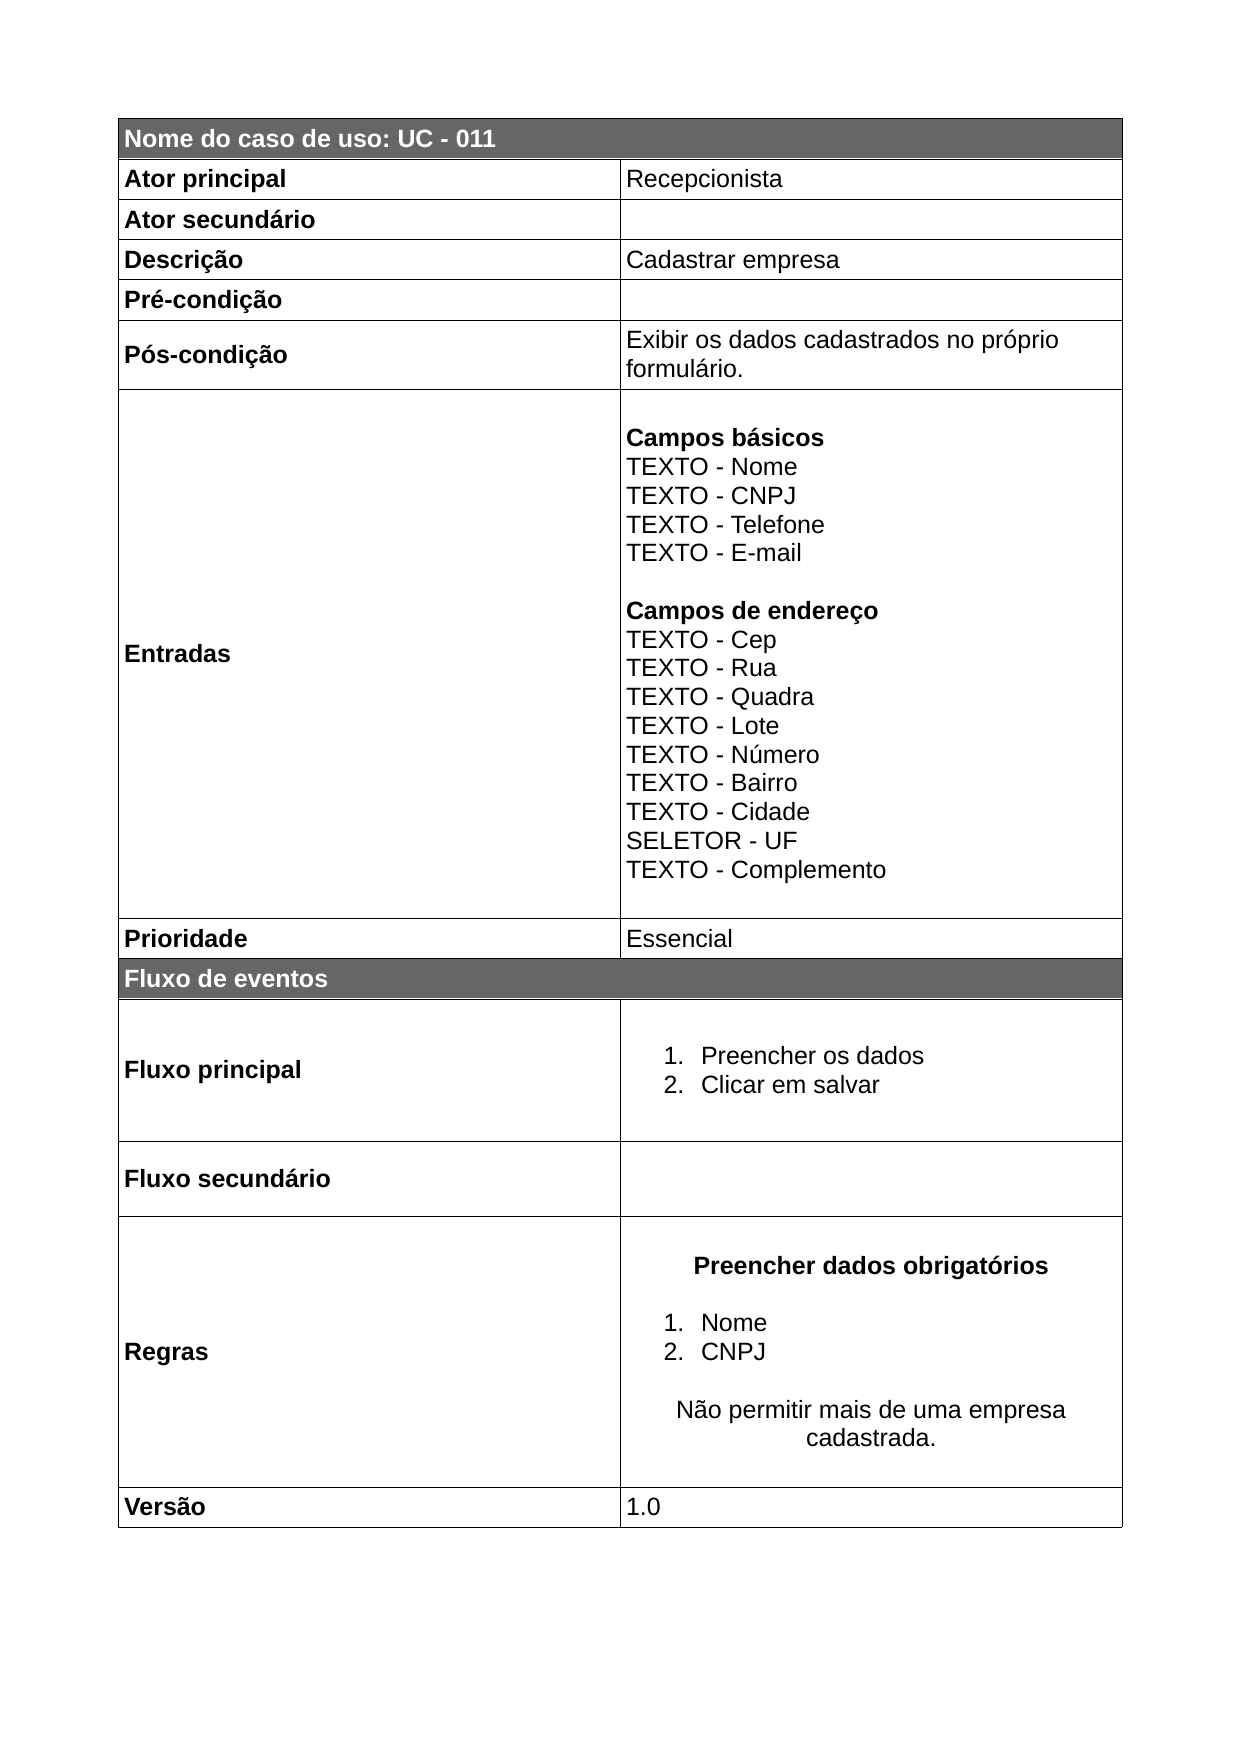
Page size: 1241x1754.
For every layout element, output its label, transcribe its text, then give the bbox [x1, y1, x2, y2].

table_cell Exibir os dados cadastrados no próprio formulário. [621, 321, 1122, 389]
table_cell Essencial [621, 919, 1122, 958]
table_cell Campos básicos TEXTO - Nome TEXTO - CNPJ TEXTO - Telefone TEXTO - E-mail Campos de endereço TEXTO - Cep TEXTO - Rua TEXTO - Quadra TEXTO - Lote TEXTO - Número TEXTO - Bairro TEXTO - Cidade SELETOR - UF TEXTO - Complemento [621, 390, 1122, 918]
table_cell Entradas [119, 390, 620, 918]
table_cell Ator principal [119, 160, 620, 199]
table_cell Preencher dados obrigatórios Nome CNPJ Não permitir mais de uma empresa cadastrada. [621, 1217, 1122, 1487]
table_cell Fluxo secundário [119, 1142, 620, 1216]
table_cell Fluxo de eventos [119, 959, 1122, 998]
table_cell Versão [119, 1488, 620, 1527]
table_cell Regras [119, 1217, 620, 1487]
table_cell [621, 200, 1122, 239]
table_cell [621, 280, 1122, 320]
table_cell [621, 1142, 1122, 1216]
table_cell Prioridade [119, 919, 620, 958]
table_cell 1.0 [621, 1488, 1122, 1527]
table_cell Preencher os dados Clicar em salvar [621, 1000, 1122, 1141]
table_header Nome do caso de uso: UC - 011 [119, 119, 1122, 158]
table_cell Recepcionista [621, 160, 1122, 199]
table_cell Pós-condição [119, 321, 620, 389]
table_cell Descrição [119, 240, 620, 279]
table_cell Cadastrar empresa [621, 240, 1122, 279]
table_cell Ator secundário [119, 200, 620, 239]
table_cell Pré-condição [119, 280, 620, 320]
table_cell Fluxo principal [119, 1000, 620, 1141]
